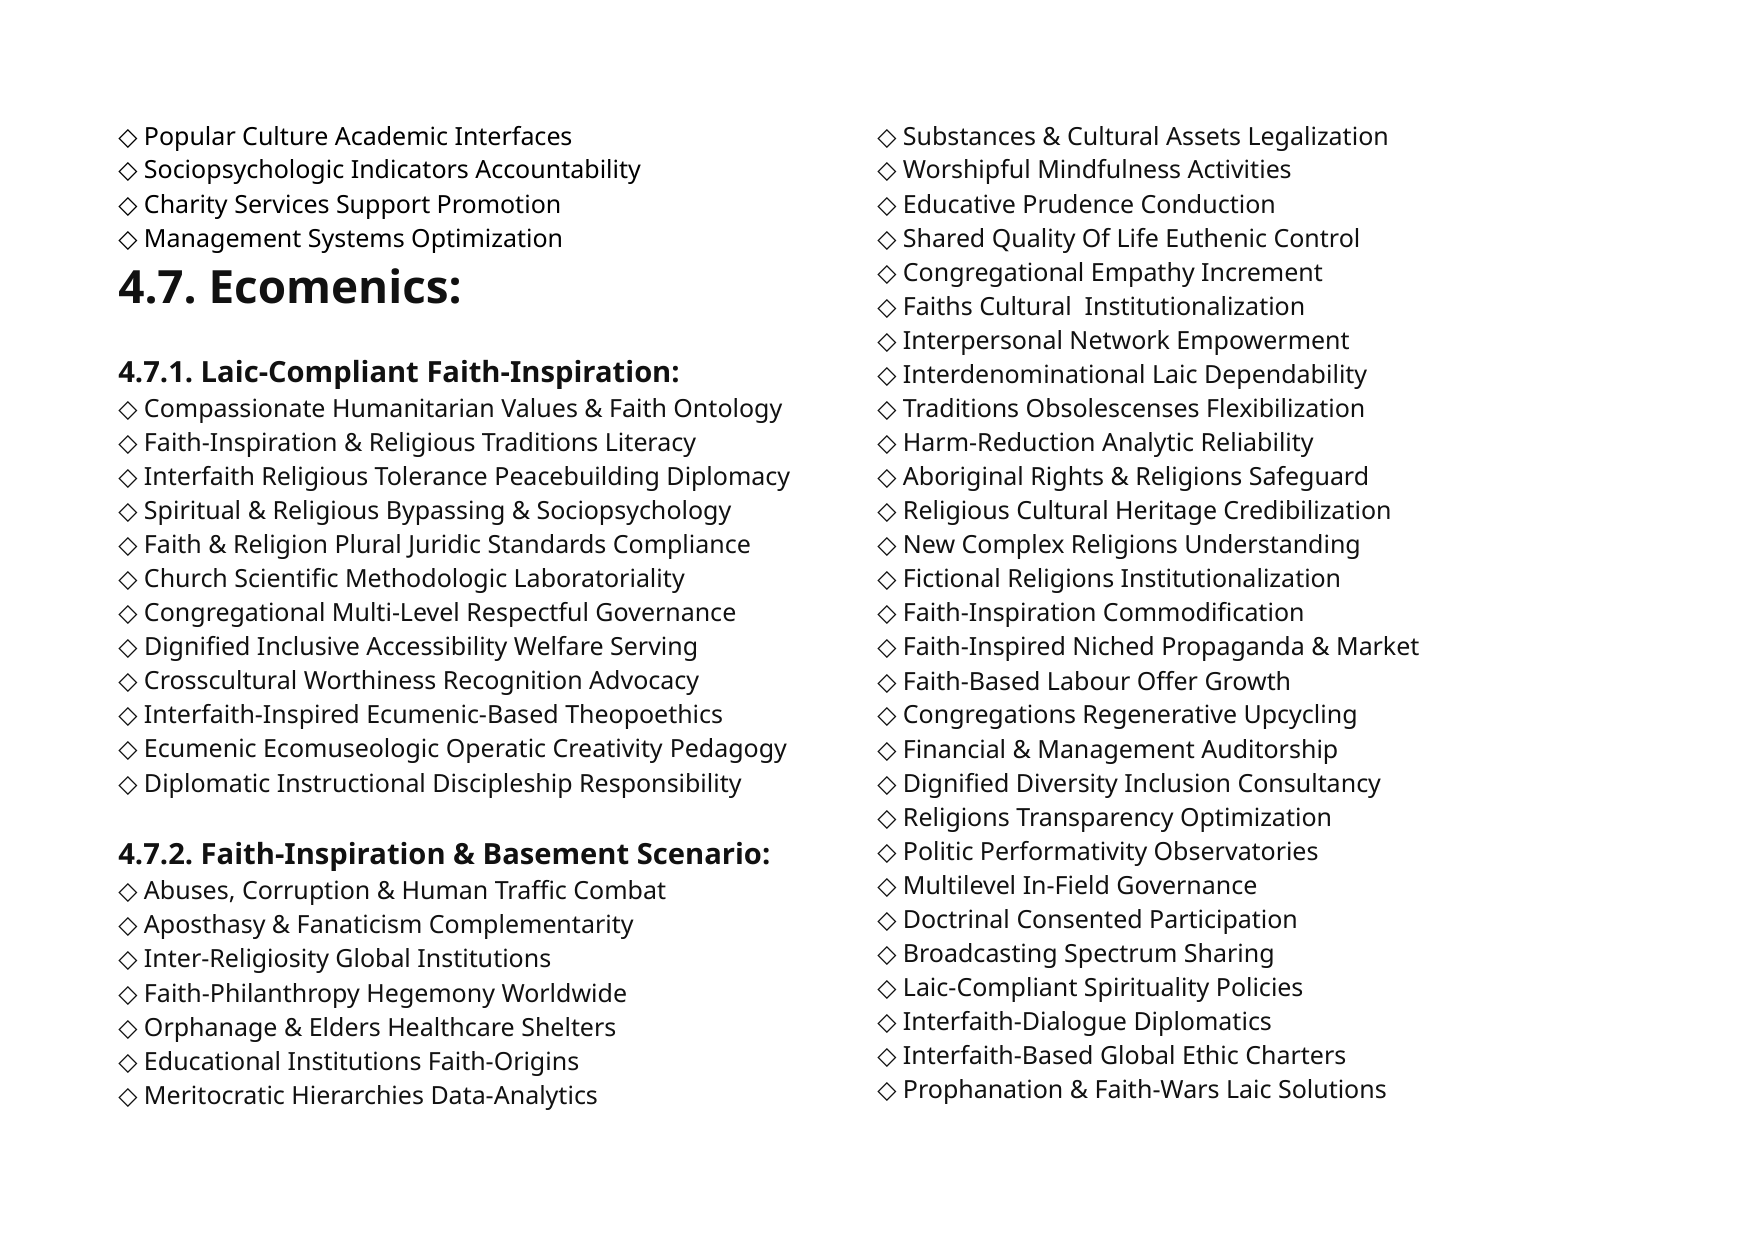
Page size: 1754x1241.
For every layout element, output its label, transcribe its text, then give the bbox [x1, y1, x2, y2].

text 4.7.2. Faith-Inspiration & Basement Scenario: [118, 833, 877, 873]
text ◇ Faiths Cultural Institutionalization [877, 288, 1636, 322]
text 4.7.1. Laic-Compliant Faith-Inspiration: [118, 351, 877, 391]
text ◇ Compassionate Humanitarian Values & Faith Ontology [118, 391, 877, 424]
text ◇ Sociopsychologic Indicators Accountability [118, 152, 877, 186]
text ◇ Dignified Diversity Inclusion Consultancy [877, 765, 1636, 799]
text ◇ Religious Cultural Heritage Credibilization [877, 493, 1636, 527]
text ◇ Worshipful Mindfulness Activities [877, 152, 1636, 186]
text ◇ Faith-Inspiration & Religious Traditions Literacy [118, 424, 877, 459]
text ◇ Interfaith-Based Global Ethic Charters [877, 1038, 1636, 1072]
text ◇ Dignified Inclusive Accessibility Welfare Serving [118, 629, 877, 663]
text ◇ Educational Institutions Faith-Origins [118, 1043, 877, 1077]
text ◇ Inter-Religiosity Global Institutions [118, 941, 877, 975]
text ◇ Spiritual & Religious Bypassing & Sociopsychology [118, 493, 877, 527]
text ◇ Faith & Religion Plural Juridic Standards Compliance [118, 527, 877, 561]
text ◇ Religions Transparency Optimization [877, 799, 1636, 833]
text ◇ Shared Quality Of Life Euthenic Control [877, 220, 1636, 254]
text ◇ Laic-Compliant Spirituality Policies [877, 970, 1636, 1004]
text ◇ Politic Performativity Observatories [877, 833, 1636, 867]
text ◇ Congregations Regenerative Upcycling [877, 697, 1636, 731]
text ◇ Faith-Inspiration Commodification [877, 595, 1636, 629]
text ◇ Financial & Management Auditorship [877, 731, 1636, 765]
text ◇ Prophanation & Faith-Wars Laic Solutions [877, 1072, 1636, 1106]
text ◇ Meritocratic Hierarchies Data-Analytics [118, 1077, 877, 1111]
text ◇ Church Scientific Methodologic Laboratoriality [118, 561, 877, 595]
text ◇ Faith-Inspired Niched Propaganda & Market [877, 629, 1636, 663]
text ◇ Interfaith Religious Tolerance Peacebuilding Diplomacy [118, 459, 877, 493]
text ◇ Interdenominational Laic Dependability [877, 357, 1636, 391]
text ◇ Harm-Reduction Analytic Reliability [877, 425, 1636, 459]
text ◇ Aposthasy & Fanaticism Complementarity [118, 907, 877, 941]
text 4.7. Ecomenics: [118, 254, 877, 317]
text ◇ Charity Services Support Promotion [118, 186, 877, 220]
text ◇ Popular Culture Academic Interfaces [118, 118, 877, 152]
text ◇ Management Systems Optimization [118, 220, 877, 254]
subtitle ◇ Diplomatic Instructional Discipleship Responsibility [118, 765, 877, 799]
text ◇ Interpersonal Network Empowerment [877, 322, 1636, 357]
text ◇ Fictional Religions Institutionalization [877, 561, 1636, 595]
text ◇ Faith-Based Labour Offer Growth [877, 663, 1636, 697]
text ◇ Educative Prudence Conduction [877, 186, 1636, 220]
text ◇ New Complex Religions Understanding [877, 527, 1636, 561]
text ◇ Crosscultural Worthiness Recognition Advocacy [118, 663, 877, 697]
text ◇ Multilevel In-Field Governance [877, 867, 1636, 902]
text ◇ Congregational Multi-Level Respectful Governance [118, 595, 877, 629]
text ◇ Aboriginal Rights & Religions Safeguard [877, 459, 1636, 493]
text ◇ Ecumenic Ecomuseologic Operatic Creativity Pedagogy [118, 731, 877, 765]
text ◇ Faith-Philanthropy Hegemony Worldwide [118, 975, 877, 1009]
text ◇ Broadcasting Spectrum Sharing [877, 936, 1636, 970]
text ◇ Congregational Empathy Increment [877, 254, 1636, 288]
text ◇ Doctrinal Consented Participation [877, 902, 1636, 936]
text ◇ Interfaith-Dialogue Diplomatics [877, 1004, 1636, 1038]
text ◇ Interfaith-Inspired Ecumenic-Based Theopoethics [118, 697, 877, 731]
text ◇ Abuses, Corruption & Human Traffic Combat [118, 873, 877, 907]
text ◇ Traditions Obsolescenses Flexibilization [877, 391, 1636, 425]
text ◇ Orphanage & Elders Healthcare Shelters [118, 1009, 877, 1043]
text ◇ Substances & Cultural Assets Legalization [877, 118, 1636, 152]
